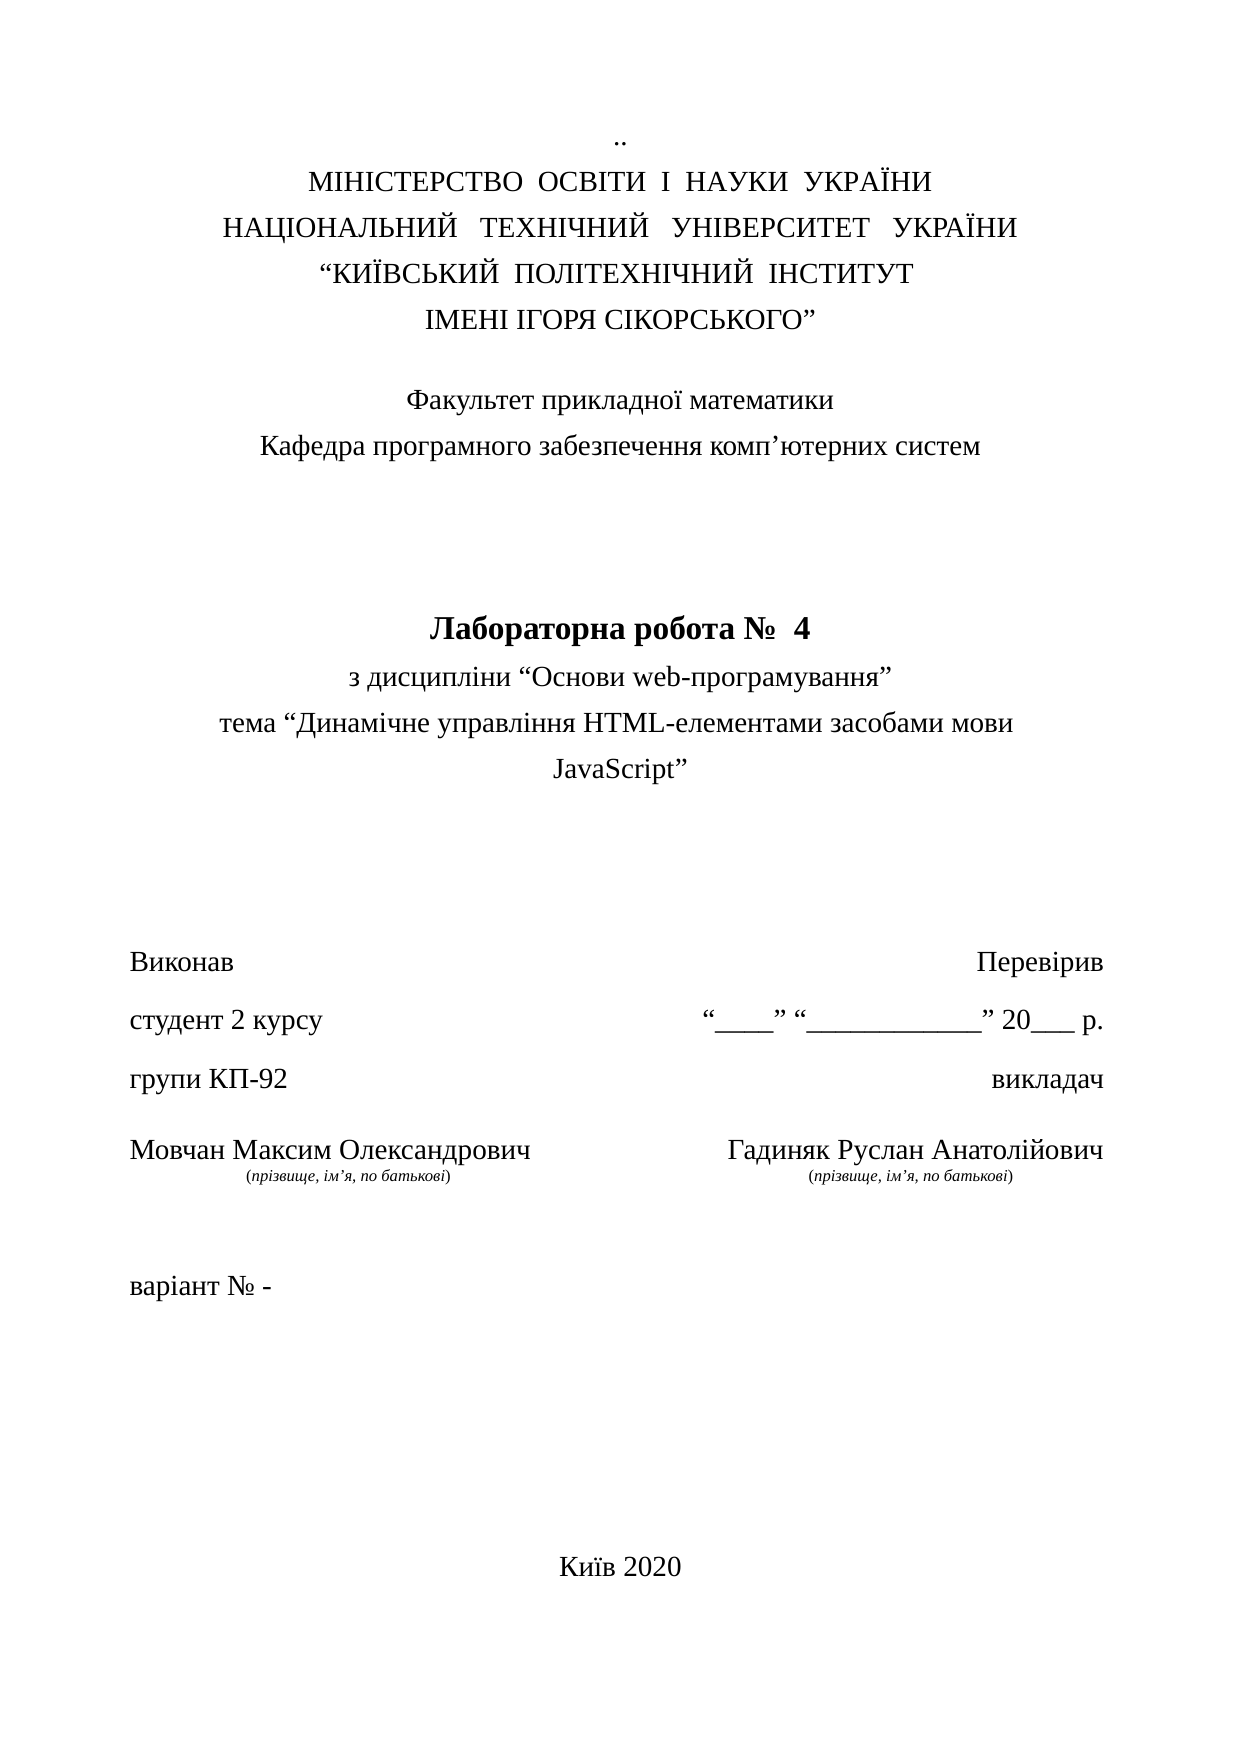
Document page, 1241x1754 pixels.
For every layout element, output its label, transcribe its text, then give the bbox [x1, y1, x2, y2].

text Кафедра програмного забезпечення комп’ютерних систем [118, 428, 1122, 461]
text з дисципліни “Основи web-програмування” [118, 659, 1122, 692]
text Лабораторна робота № 4 [118, 608, 1122, 646]
text “КИЇВСЬКИЙ ПОЛІТЕХНІЧНИЙ ІНСТИТУТ [118, 256, 1122, 290]
title МIНIСТЕРСТВО ОСВIТИ І НАУКИ УКРАЇНИ [118, 164, 1122, 198]
text JavaScript” [118, 751, 1122, 784]
text НАЦІОНАЛЬНИЙ ТЕХНІЧНИЙ УНІВЕРСИТЕТ УКРАЇНИ [118, 210, 1122, 244]
text ІМЕНІ ІГОРЯ СІКОРСЬКОГО” [118, 302, 1122, 336]
table_header [578, 931, 654, 1314]
text Факультет прикладної математики [118, 382, 1122, 415]
text тема “Динамічне управління HTML-елементами засобами мови [118, 705, 1122, 738]
title .. [118, 118, 1122, 152]
text Київ 2020 [118, 1549, 1122, 1582]
table_header Перевірив “____” “____________” 20___ р. викладач Гадиняк Руслан Анатолійович (прізвище, ім’я, по батькові) [655, 931, 1115, 1314]
table_header Виконав студент 2 курсу групи КП-92 Мовчан Максим Олександрович (прізвище, ім’я, по батькові) варіант № - [118, 931, 578, 1314]
